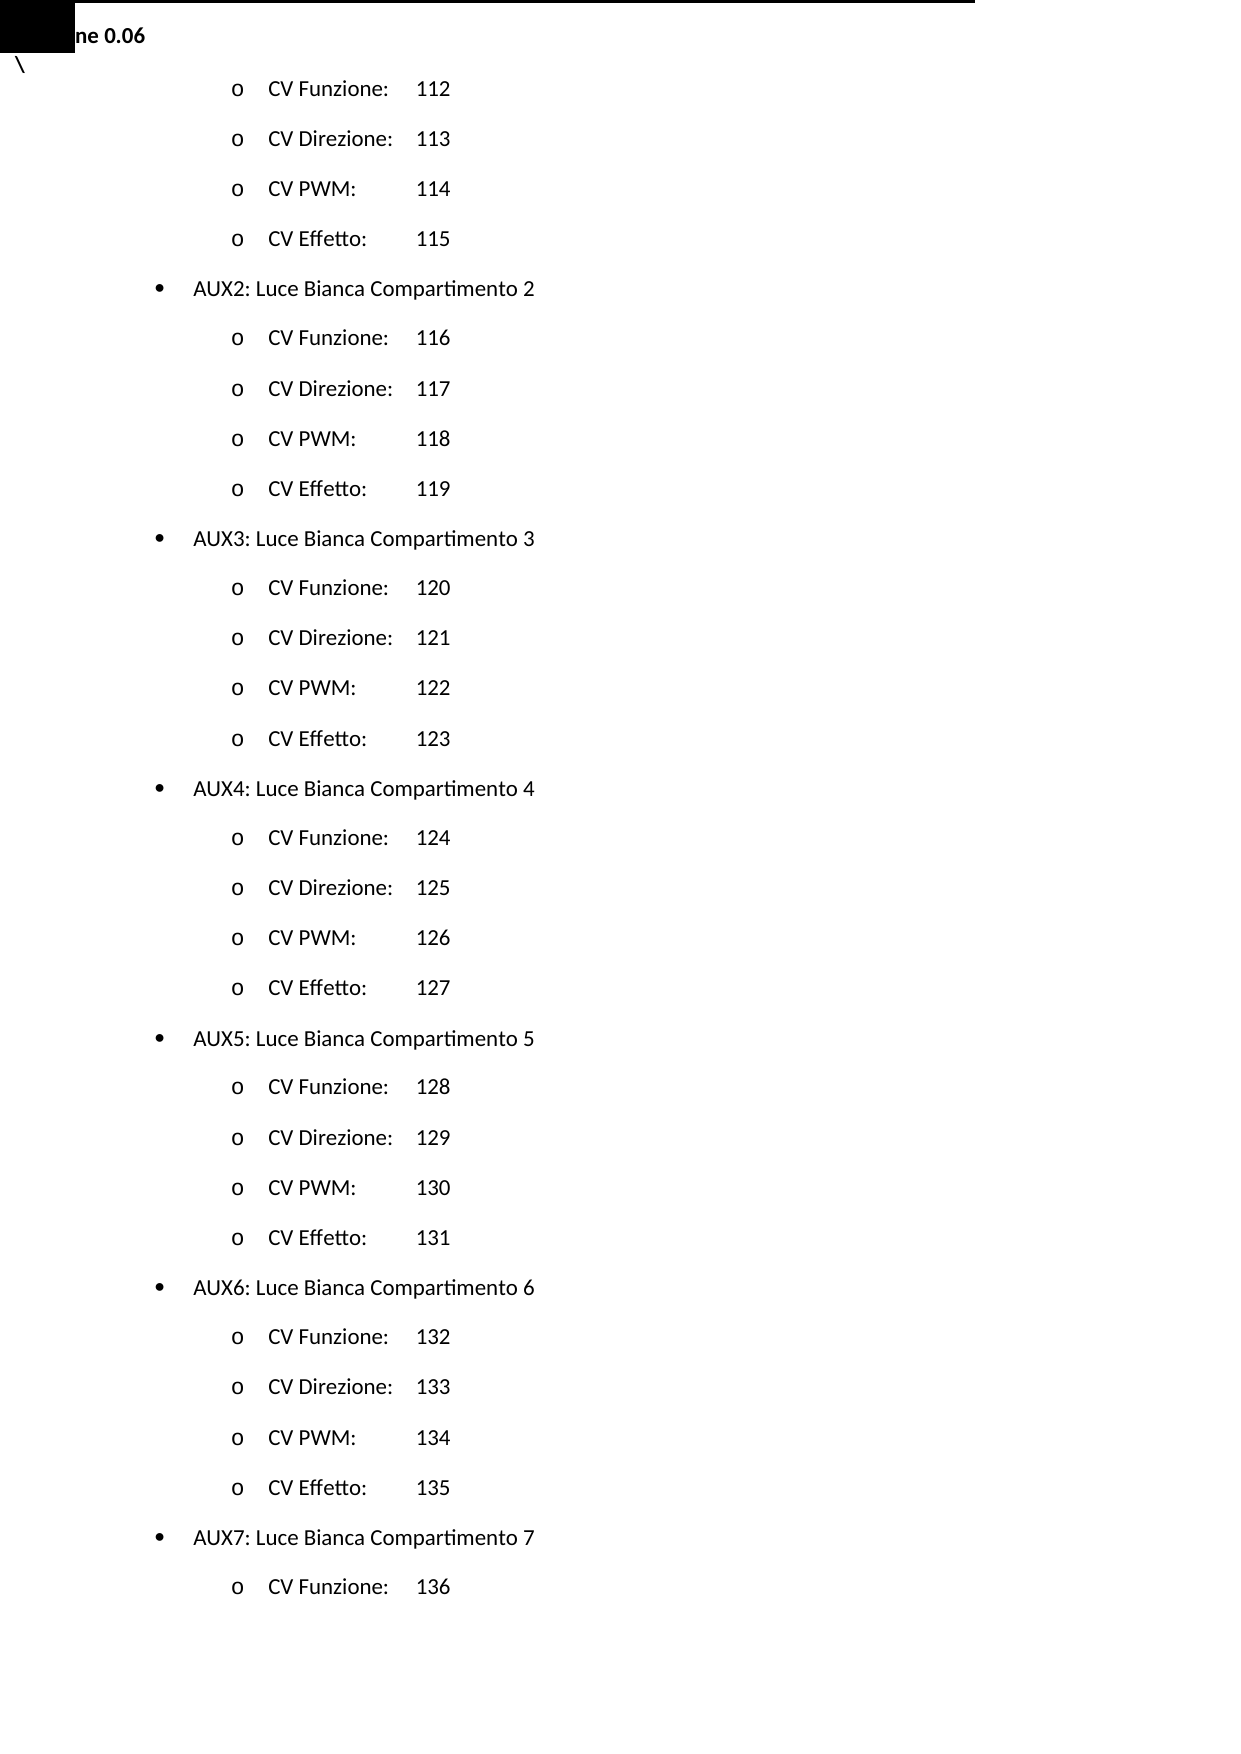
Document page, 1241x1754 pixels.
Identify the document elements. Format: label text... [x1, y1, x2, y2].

list AUX2: Luce Bianca Compartimento 2 [156, 274, 1122, 303]
list CV PWM: 126 [231, 923, 1122, 952]
list CV Effetto: 127 [231, 973, 1122, 1003]
list CV Funzione: 132 [231, 1322, 1122, 1351]
list CV Effetto: 115 [231, 224, 1122, 253]
list CV Effetto: 131 [231, 1223, 1122, 1252]
list AUX4: Luce Bianca Compartimento 4 [156, 774, 1122, 802]
list AUX6: Luce Bianca Compartimento 6 [156, 1273, 1122, 1301]
list CV PWM: 114 [231, 174, 1122, 203]
list CV Funzione: 116 [231, 323, 1122, 353]
list AUX7: Luce Bianca Compartimento 7 [156, 1523, 1122, 1551]
list CV Funzione: 124 [231, 823, 1122, 852]
list CV Direzione: 129 [231, 1123, 1122, 1152]
list CV Direzione: 121 [231, 623, 1122, 652]
list CV Funzione: 112 [231, 74, 1122, 103]
list CV Direzione: 113 [231, 124, 1122, 153]
list CV Effetto: 123 [231, 724, 1122, 753]
list CV Funzione: 128 [231, 1072, 1122, 1102]
list CV Effetto: 135 [231, 1473, 1122, 1502]
list CV PWM: 134 [231, 1423, 1122, 1452]
list CV Direzione: 125 [231, 873, 1122, 902]
list CV Funzione: 120 [231, 573, 1122, 602]
list CV PWM: 118 [231, 424, 1122, 453]
list CV Direzione: 117 [231, 374, 1122, 403]
list CV PWM: 122 [231, 673, 1122, 703]
list CV Funzione: 136 [231, 1572, 1122, 1601]
list CV Effetto: 119 [231, 474, 1122, 503]
list CV PWM: 130 [231, 1173, 1122, 1202]
list CV Direzione: 133 [231, 1372, 1122, 1402]
list AUX5: Luce Bianca Compartimento 5 [156, 1024, 1122, 1052]
list AUX3: Luce Bianca Compartimento 3 [156, 524, 1122, 552]
